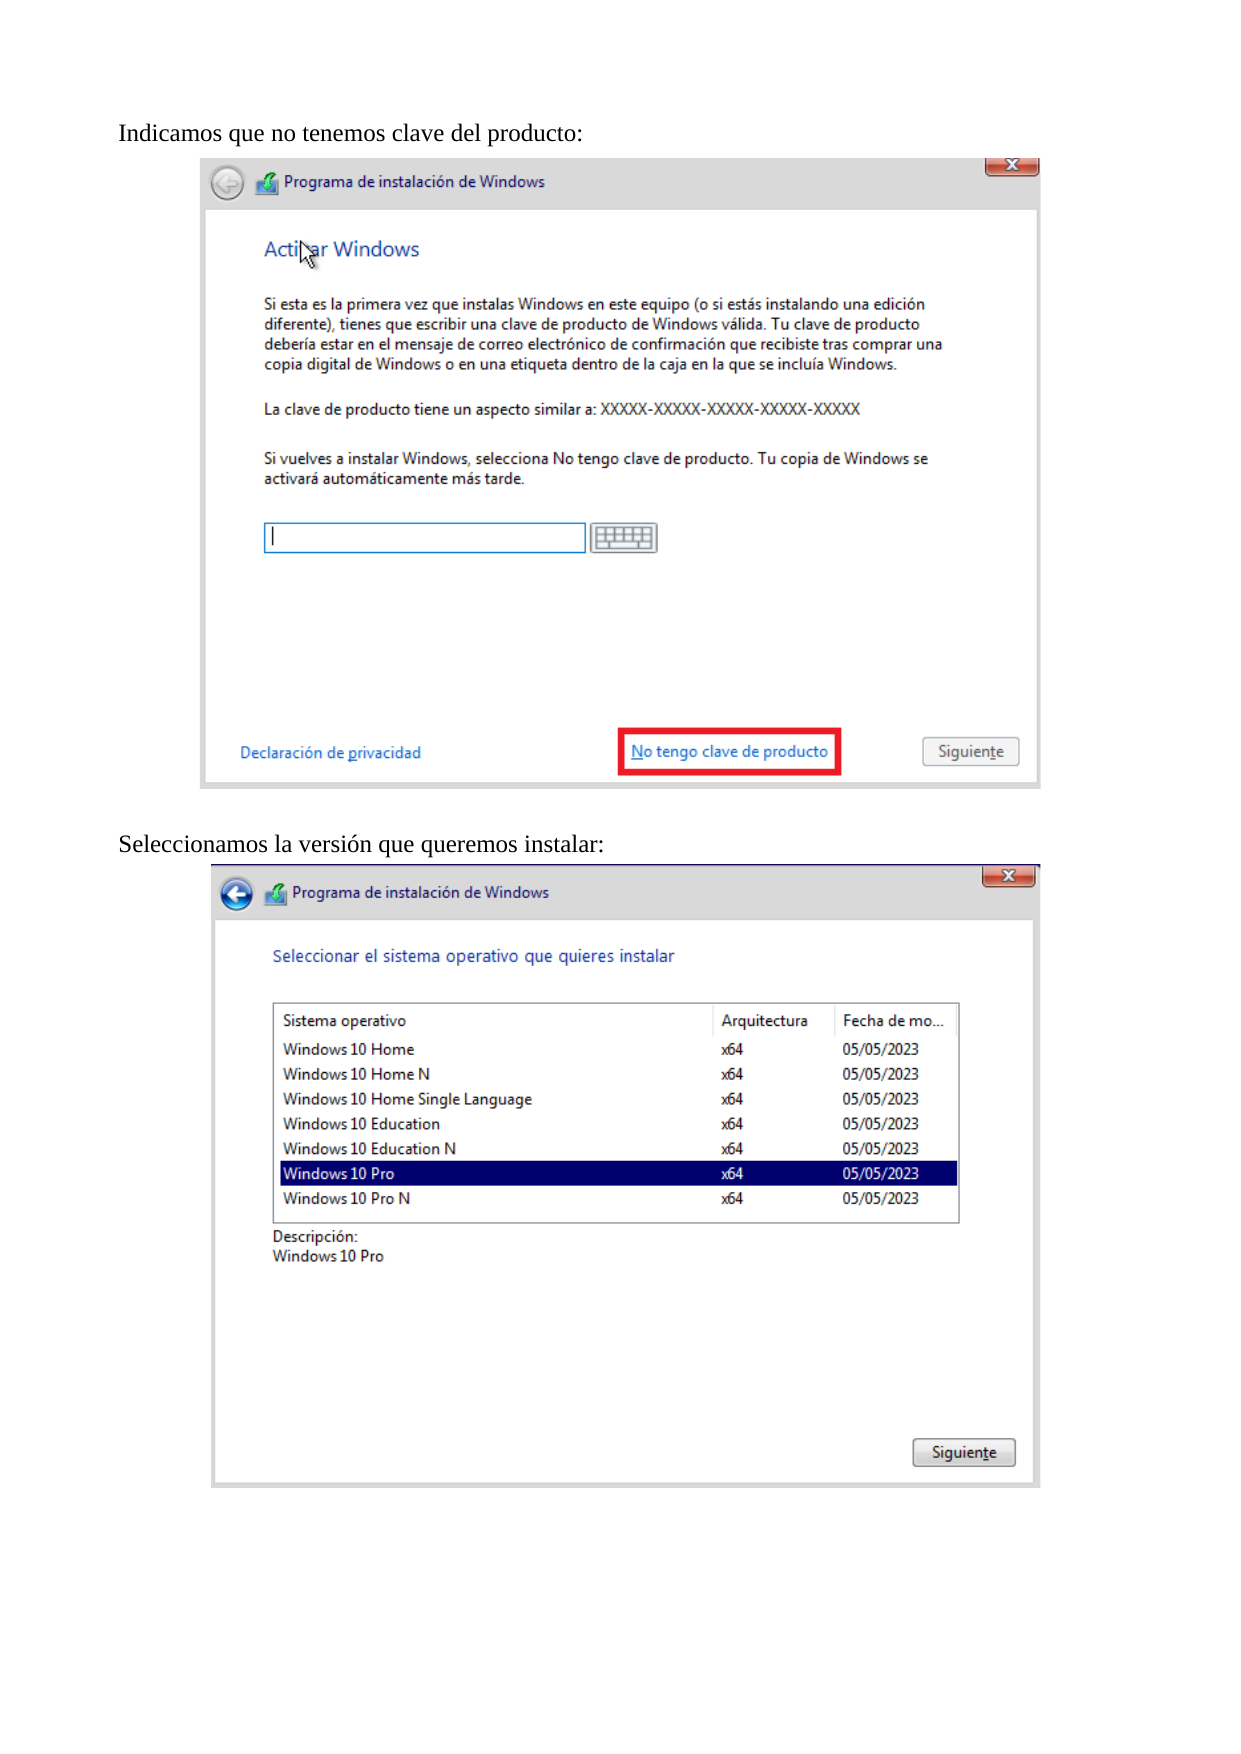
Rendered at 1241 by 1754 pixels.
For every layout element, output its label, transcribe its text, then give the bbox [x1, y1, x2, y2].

text Seleccionamos la versión que queremos instalar: [118, 829, 1122, 858]
picture [199, 158, 1041, 789]
picture [211, 864, 1041, 1488]
text Indicamos que no tenemos clave del producto: [118, 118, 1122, 147]
